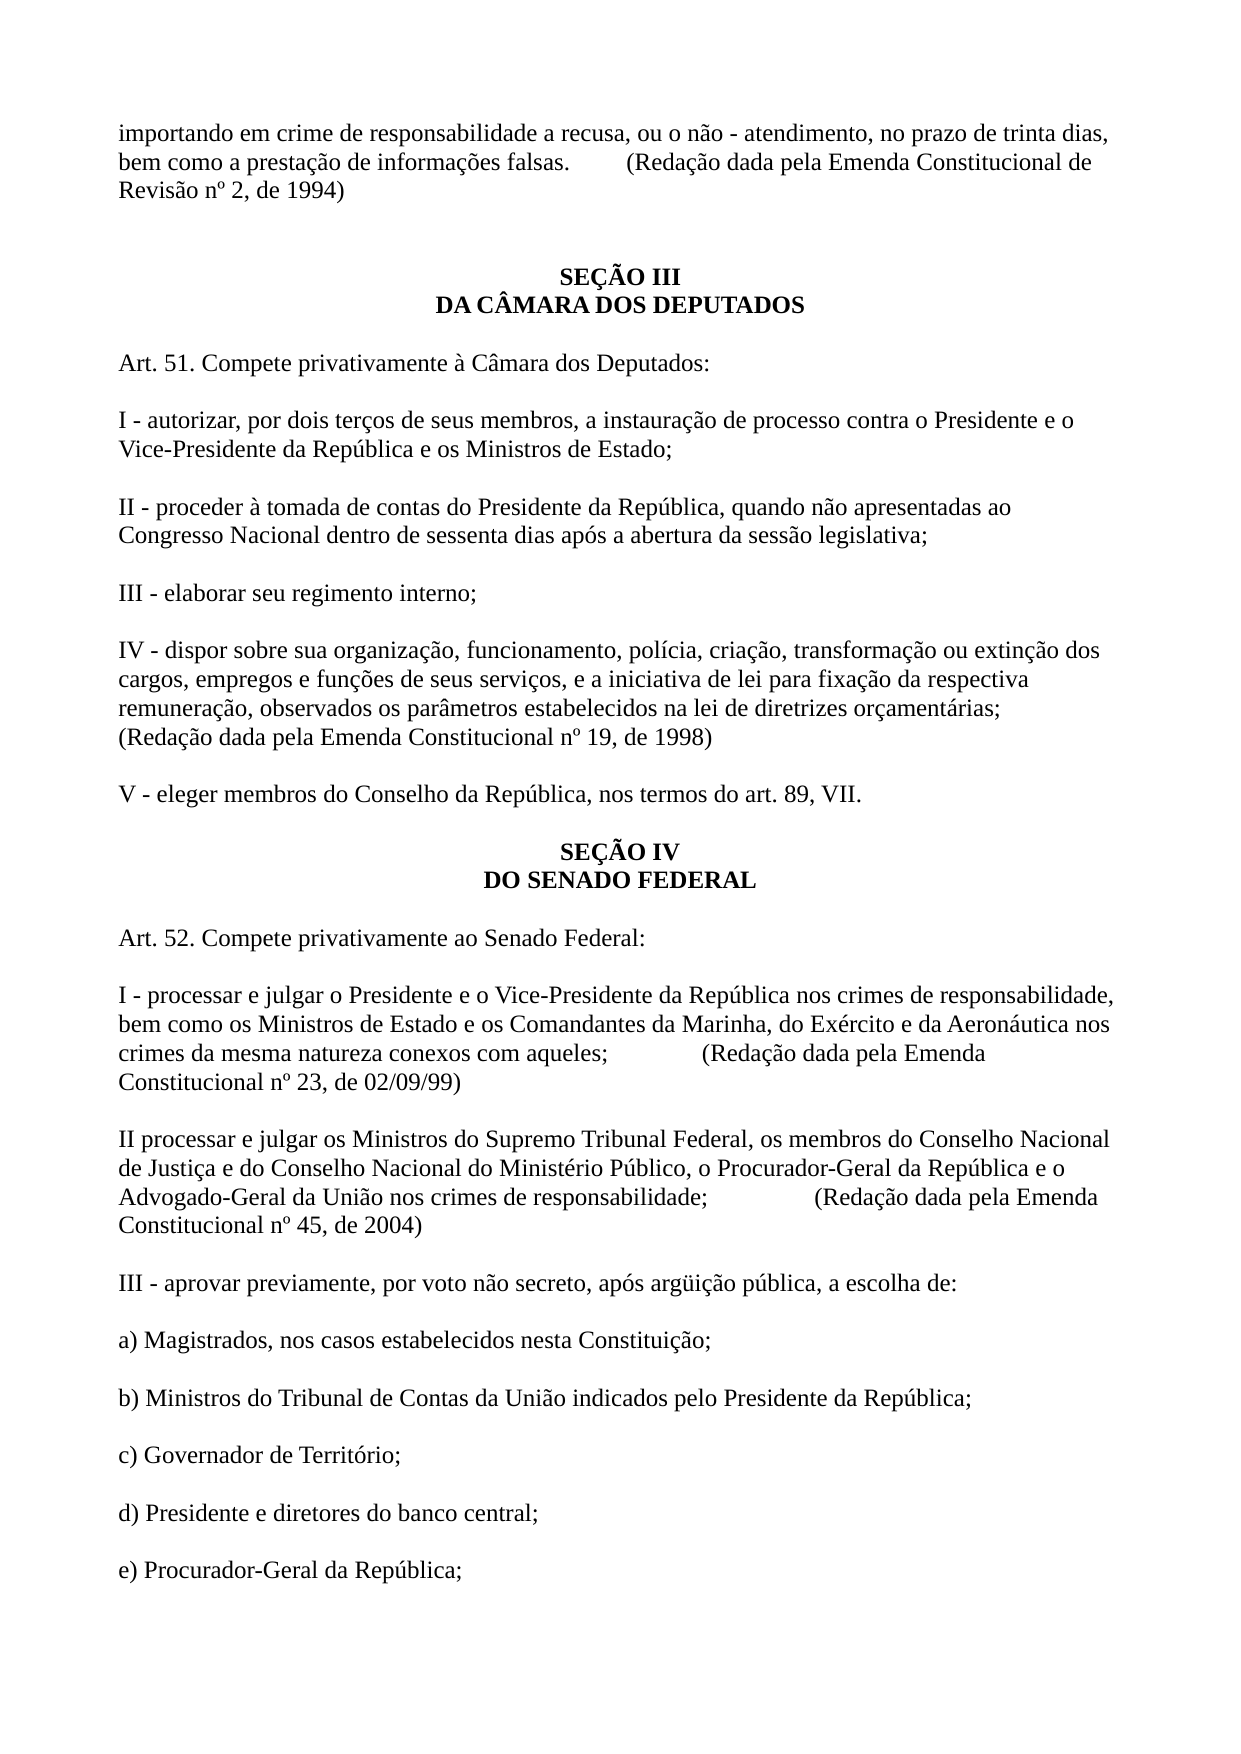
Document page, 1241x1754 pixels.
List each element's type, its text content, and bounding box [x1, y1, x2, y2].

text SEÇÃO III [118, 262, 1122, 291]
text I - processar e julgar o Presidente e o Vice-Presidente da República nos crimes de responsabilidade, bem como os Ministros de Estado e os Comandantes da Marinha, do Exército e da Aeronáutica nos crimes da mesma natureza conexos com aqueles; (Redação dada pela Emenda Constitucional nº 23, de 02/09/99) [118, 981, 1122, 1096]
text SEÇÃO IV [118, 837, 1122, 866]
text DA CÂMARA DOS DEPUTADOS [118, 291, 1122, 319]
text IV - dispor sobre sua organização, funcionamento, polícia, criação, transformação ou extinção dos cargos, empregos e funções de seus serviços, e a iniciativa de lei para fixação da respectiva remuneração, observados os parâmetros estabelecidos na lei de diretrizes orçamentárias; (Redação dada pela Emenda Constitucional nº 19, de 1998) [118, 636, 1122, 751]
text d) Presidente e diretores do banco central; [118, 1498, 1122, 1527]
text a) Magistrados, nos casos estabelecidos nesta Constituição; [118, 1326, 1122, 1354]
text III - aprovar previamente, por voto não secreto, após argüição pública, a escolha de: [118, 1268, 1122, 1297]
text V - eleger membros do Conselho da República, nos termos do art. 89, VII. [118, 779, 1122, 808]
text II processar e julgar os Ministros do Supremo Tribunal Federal, os membros do Conselho Nacional de Justiça e do Conselho Nacional do Ministério Público, o Procurador-Geral da República e o Advogado-Geral da União nos crimes de responsabilidade; (Redação dada pela Emenda Constitucional nº 45, de 2004) [118, 1124, 1122, 1239]
text b) Ministros do Tribunal de Contas da União indicados pelo Presidente da República; [118, 1383, 1122, 1412]
text I - autorizar, por dois terços de seus membros, a instauração de processo contra o Presidente e o Vice-Presidente da República e os Ministros de Estado; [118, 406, 1122, 463]
text importando em crime de responsabilidade a recusa, ou o não - atendimento, no prazo de trinta dias, bem como a prestação de informações falsas. (Redação dada pela Emenda Constitucional de Revisão nº 2, de 1994) [118, 118, 1122, 204]
text c) Governador de Território; [118, 1441, 1122, 1469]
text Art. 51. Compete privativamente à Câmara dos Deputados: [118, 348, 1122, 377]
text II - proceder à tomada de contas do Presidente da República, quando não apresentadas ao Congresso Nacional dentro de sessenta dias após a abertura da sessão legislativa; [118, 492, 1122, 549]
text DO SENADO FEDERAL [118, 866, 1122, 894]
text e) Procurador-Geral da República; [118, 1556, 1122, 1584]
text III - elaborar seu regimento interno; [118, 578, 1122, 607]
text Art. 52. Compete privativamente ao Senado Federal: [118, 923, 1122, 952]
